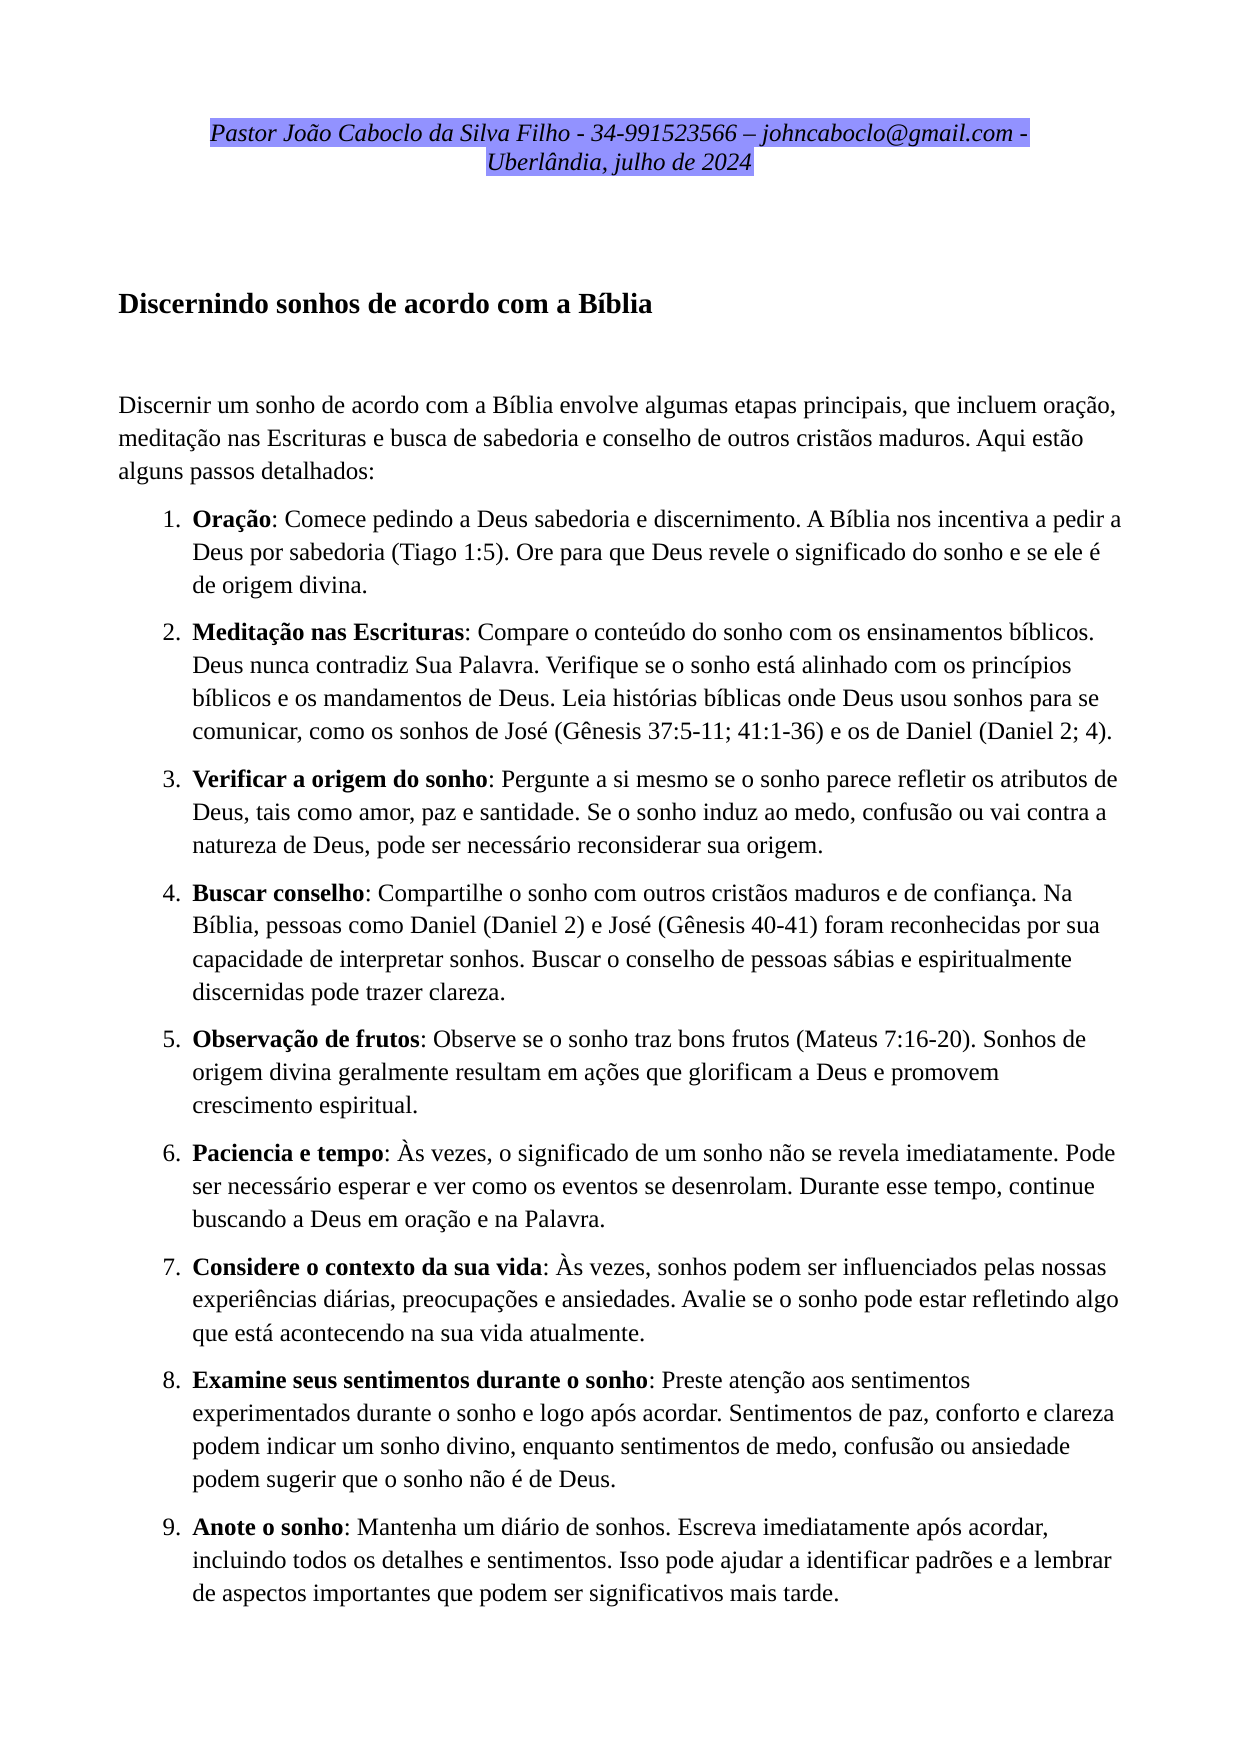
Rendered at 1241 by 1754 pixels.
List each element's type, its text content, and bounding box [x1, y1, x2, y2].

list Considere o contexto da sua vida: Às vezes, sonhos podem ser influenciados pelas nossas experiências diárias, preocupações e ansiedades. Avalie se o sonho pode estar refletindo algo que está acontecendo na sua vida atualmente. [162, 1252, 1122, 1346]
list Observação de frutos: Observe se o sonho traz bons frutos (Mateus 7:16-20). Sonhos de origem divina geralmente resultam em ações que glorificam a Deus e promovem crescimento espiritual. [162, 1024, 1122, 1119]
list Meditação nas Escrituras: Compare o conteúdo do sonho com os ensinamentos bíblicos. Deus nunca contradiz Sua Palavra. Verifique se o sonho está alinhado com os princípios bíblicos e os mandamentos de Deus. Leia histórias bíblicas onde Deus usou sonhos para se comunicar, como os sonhos de José (Gênesis 37:5-11; 41:1-36) e os de Daniel (Daniel 2; 4). [162, 617, 1122, 745]
list Oração: Comece pedindo a Deus sabedoria e discernimento. A Bíblia nos incentiva a pedir a Deus por sabedoria (Tiago 1:5). Ore para que Deus revele o significado do sonho e se ele é de origem divina. [162, 504, 1122, 598]
list Paciencia e tempo: Às vezes, o significado de um sonho não se revela imediatamente. Pode ser necessário esperar e ver como os eventos se desenrolam. Durante esse tempo, continue buscando a Deus em oração e na Palavra. [162, 1138, 1122, 1233]
list Anote o sonho: Mantenha um diário de sonhos. Escreva imediatamente após acordar, incluindo todos os detalhes e sentimentos. Isso pode ajudar a identificar padrões e a lembrar de aspectos importantes que podem ser significativos mais tarde. [162, 1512, 1122, 1607]
subtitle Discernindo sonhos de acordo com a Bíblia [118, 286, 1122, 319]
list Buscar conselho: Compartilhe o sonho com outros cristãos maduros e de confiança. Na Bíblia, pessoas como Daniel (Daniel 2) e José (Gênesis 40-41) foram reconhecidas por sua capacidade de interpretar sonhos. Buscar o conselho de pessoas sábias e espiritualmente discernidas pode trazer clareza. [162, 878, 1122, 1005]
text Discernir um sonho de acordo com a Bíblia envolve algumas etapas principais, que incluem oração, meditação nas Escrituras e busca de sabedoria e conselho de outros cristãos maduros. Aqui estão alguns passos detalhados: [118, 390, 1122, 485]
list Verificar a origem do sonho: Pergunte a si mesmo se o sonho parece refletir os atributos de Deus, tais como amor, paz e santidade. Se o sonho induz ao medo, confusão ou vai contra a natureza de Deus, pode ser necessário reconsiderar sua origem. [162, 764, 1122, 859]
list Examine seus sentimentos durante o sonho: Preste atenção aos sentimentos experimentados durante o sonho e logo após acordar. Sentimentos de paz, conforto e clareza podem indicar um sonho divino, enquanto sentimentos de medo, confusão ou ansiedade podem sugerir que o sonho não é de Deus. [162, 1365, 1122, 1493]
